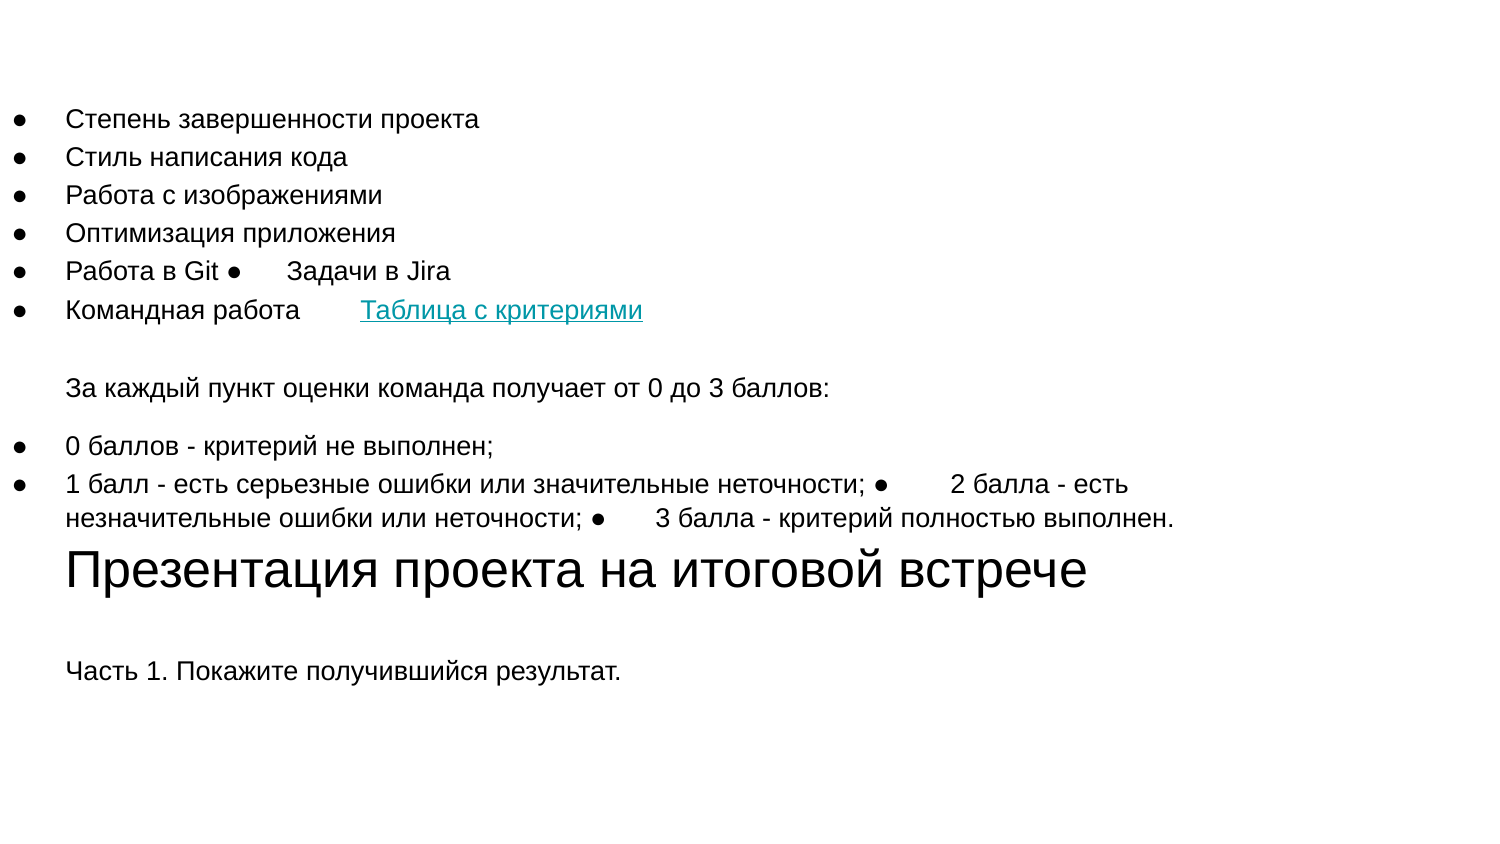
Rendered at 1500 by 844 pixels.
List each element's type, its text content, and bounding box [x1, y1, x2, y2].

list Командная работа Таблица с критериями [11, 294, 1339, 325]
list Работа с изображениями [11, 179, 1339, 210]
text За каждый пункт оценки команда получает от 0 до 3 баллов: [65, 372, 1339, 403]
text Часть 1. Покажите получившийся результат. [65, 655, 1339, 687]
list Степень завершенности проекта [11, 103, 1339, 134]
list Стиль написания кода [11, 141, 1339, 172]
list 1 балл - есть серьезные ошибки или значительные неточности; ● 2 балла - есть незначительные ошибки или неточности; ● 3 балла - критерий полностью выполнен. [11, 468, 1339, 533]
list Работа в Git ● Задачи в Jira [11, 255, 1339, 286]
list 0 баллов - критерий не выполнен; [11, 430, 1339, 461]
subtitle Презентация проекта на итоговой встрече [65, 539, 1339, 599]
list Оптимизация приложения [11, 217, 1339, 248]
